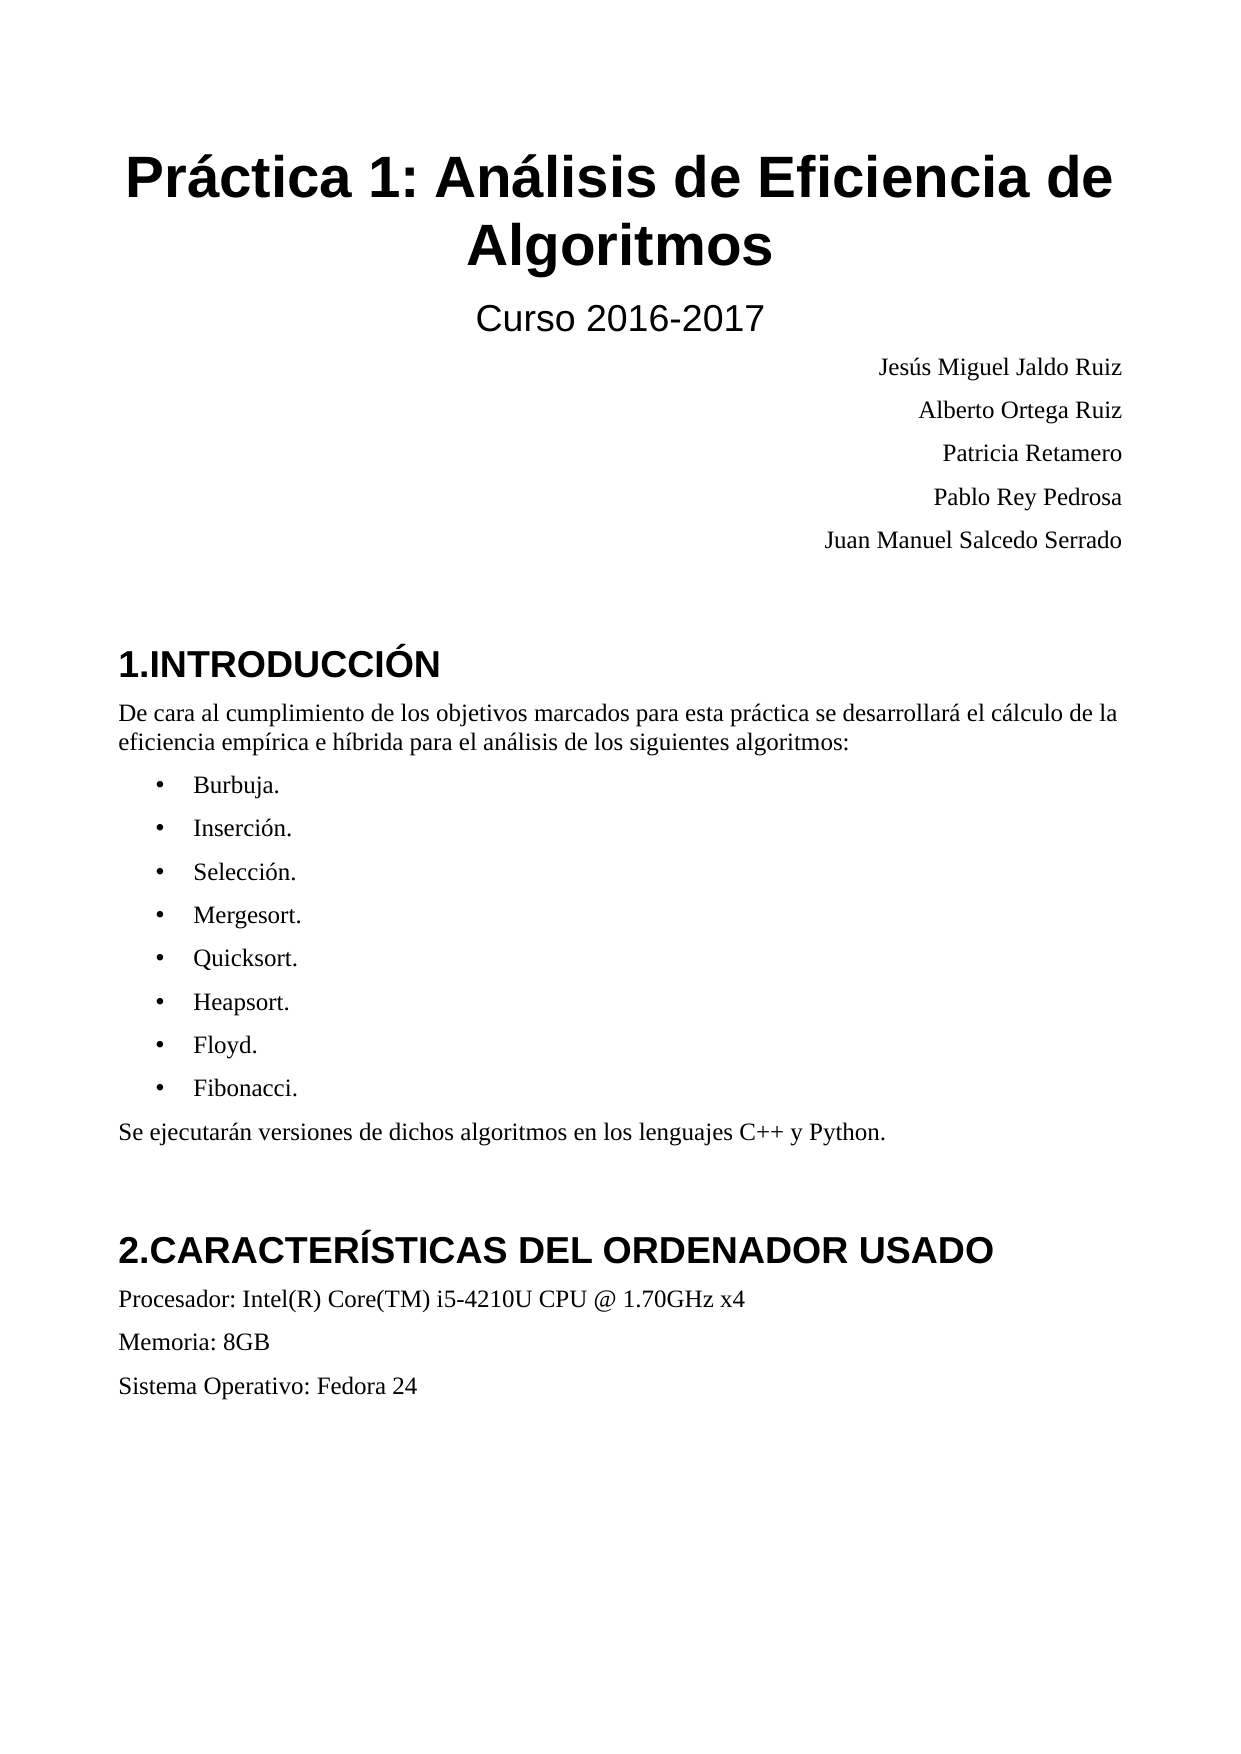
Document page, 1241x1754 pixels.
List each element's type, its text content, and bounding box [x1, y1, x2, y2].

text Se ejecutarán versiones de dichos algoritmos en los lenguajes C++ y Python. [118, 1117, 1122, 1146]
subtitle Curso 2016-2017 [118, 296, 1122, 339]
text Patricia Retamero [118, 438, 1122, 467]
list Selección. [156, 857, 1122, 886]
subtitle 2.CARACTERÍSTICAS DEL ORDENADOR USADO [118, 1228, 1122, 1272]
title Práctica 1: Análisis de Eficiencia de Algoritmos [118, 143, 1122, 277]
subtitle 1.INTRODUCCIÓN [118, 642, 1122, 686]
text Juan Manuel Salcedo Serrado [118, 525, 1122, 554]
text Memoria: 8GB [118, 1327, 1122, 1356]
text Procesador: Intel(R) Core(TM) i5-4210U CPU @ 1.70GHz x4 [118, 1284, 1122, 1313]
list Inserción. [156, 813, 1122, 842]
text Alberto Ortega Ruiz [118, 395, 1122, 424]
text Sistema Operativo: Fedora 24 [118, 1371, 1122, 1399]
text Pablo Rey Pedrosa [118, 482, 1122, 510]
list Quicksort. [156, 943, 1122, 972]
list Floyd. [156, 1030, 1122, 1059]
text De cara al cumplimiento de los objetivos marcados para esta práctica se desarrollará el cálculo de la eficiencia empírica e híbrida para el análisis de los siguientes algoritmos: [118, 698, 1122, 756]
list Burbuja. [156, 770, 1122, 799]
list Heapsort. [156, 987, 1122, 1016]
list Mergesort. [156, 900, 1122, 929]
text Jesús Miguel Jaldo Ruiz [118, 352, 1122, 380]
list Fibonacci. [156, 1073, 1122, 1102]
